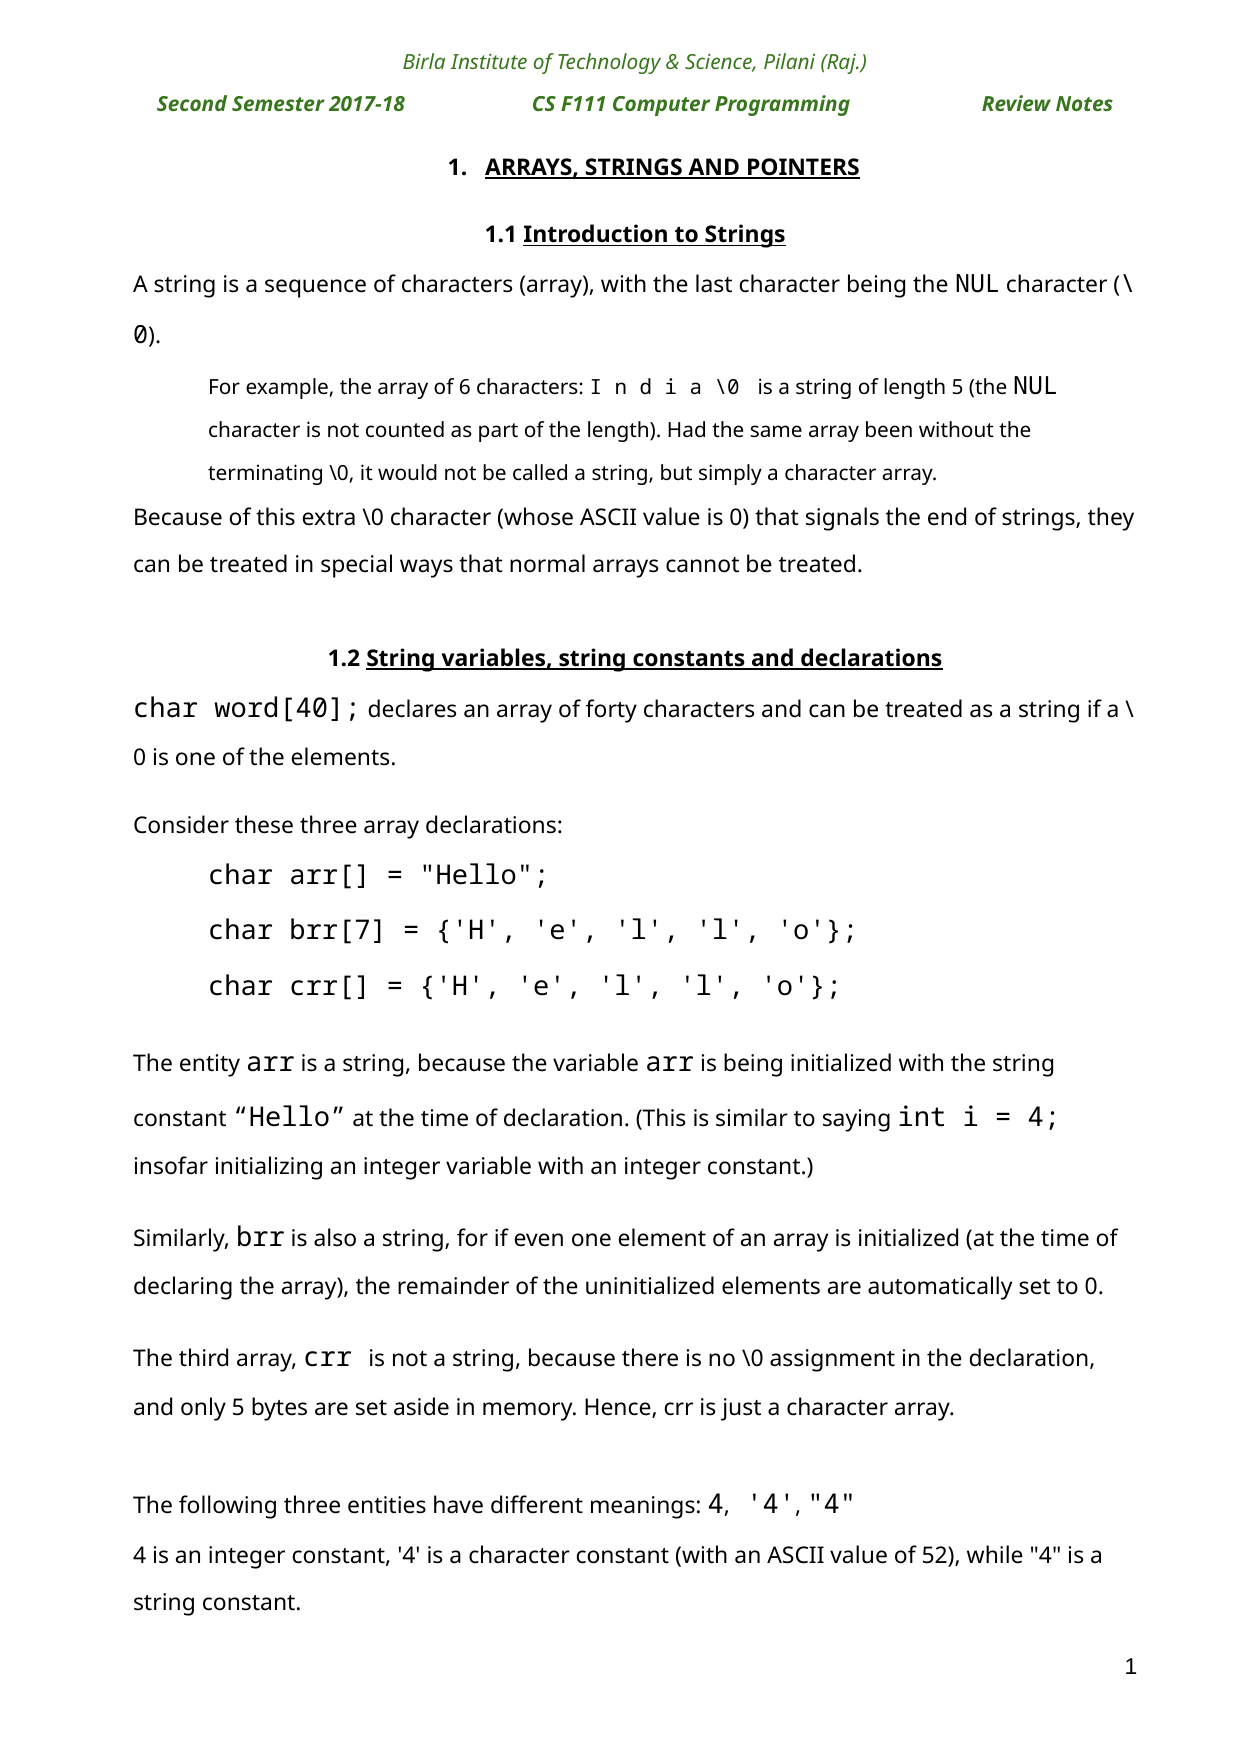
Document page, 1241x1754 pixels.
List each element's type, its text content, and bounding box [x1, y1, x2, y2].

text The entity arr is a string, because the variable arr is being initialized with the string constant “Hello” at the time of declaration. (This is similar to saying int i = 4; insofar initializing an integer variable with an integer constant.) [133, 1042, 1137, 1181]
text A string is a sequence of characters (array), with the last character being the NUL character (\0). [133, 265, 1137, 350]
text char word[40]; declares an array of forty characters and can be treated as a string if a \0 is one of the elements. [133, 688, 1137, 772]
text The third array, crr is not a string, because there is no \0 assignment in the declaration, and only 5 bytes are set aside in memory. Hence, crr is just a character array. [133, 1338, 1137, 1422]
text char brr[7] = {'H', 'e', 'l', 'l', 'o'}; [208, 911, 1137, 948]
list ARRAYS, STRINGS AND POINTERS [170, 151, 1137, 182]
text Similarly, brr is also a string, for if even one element of an array is initialized (at the time of declaring the array), the remainder of the uninitialized elements are automatically set to 0. [133, 1218, 1137, 1301]
text Consider these three array declarations: [133, 808, 1137, 840]
text The following three entities have different meanings: 4, '4', "4" [133, 1484, 1137, 1521]
text 4 is an integer constant, '4' is a character constant (with an ASCII value of 52), while "4" is a string constant. [133, 1539, 1137, 1618]
text 1.1 Introduction to Strings [133, 218, 1137, 250]
text char crr[] = {'H', 'e', 'l', 'l', 'o'}; [208, 966, 1137, 1003]
text 1.2 String variables, string constants and declarations [133, 641, 1137, 673]
text char arr[] = "Hello"; [208, 855, 1137, 892]
text Because of this extra \0 character (whose ASCII value is 0) that signals the end of strings, they can be treated in special ways that normal arrays cannot be treated. [133, 501, 1137, 579]
text For example, the array of 6 characters: I n d i a \0 is a string of length 5 (the NUL character is not counted as part of the length). Had the same array been without the terminating \0, it would not be called a string, but simply a character array. [208, 367, 1137, 487]
